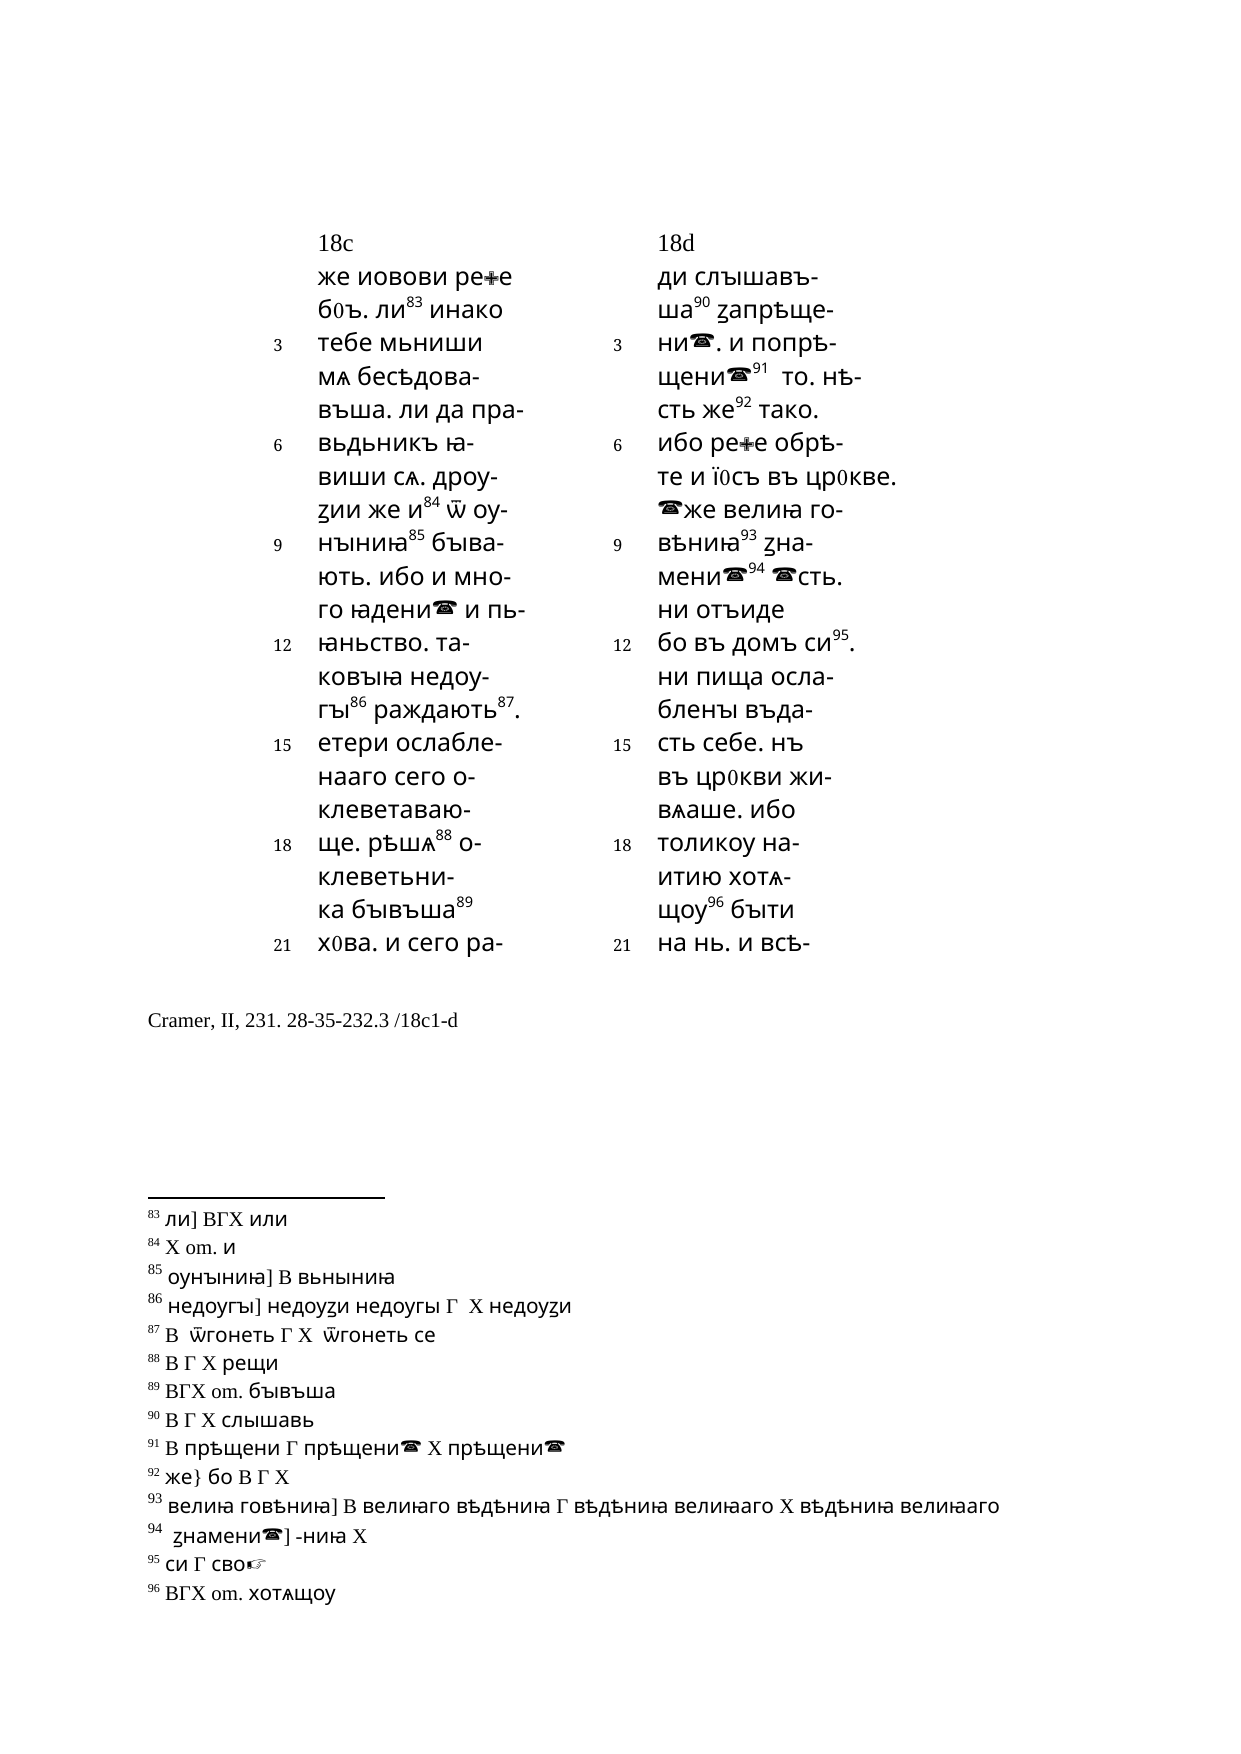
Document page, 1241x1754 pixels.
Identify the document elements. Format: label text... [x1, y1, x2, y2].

table_header [606, 225, 650, 258]
table_cell 3 6 9 12 15 18 21 [606, 258, 650, 958]
table_header [266, 225, 310, 258]
table_header 18d [650, 225, 945, 258]
table_header 18c [310, 225, 606, 258]
text Cramer, II, 231. 28-35-232.3 /18c1-d [148, 1014, 1092, 1031]
table_cell ди слꙑшавъ- ша ꙁапрѣще- ни. и попрѣ- щени то. нѣ- сть же тако. ибо рее обрѣ- те и їсъ въ цркве. же велиꙗ го- вѣниꙗ ꙁна- мени сть. ни отъиде бо въ домъ си. ни пища осла- бленꙑ въда- сть себе. нъ въ цркви жи- вѧаше. ибо толикѹ на- итию хотѧ- щѹ бꙑти на нь. и всѣ- [650, 258, 945, 958]
table_cell 3 6 9 12 15 18 21 [266, 258, 310, 958]
table_cell же иовови рее бъ. ли инако тебе мьниши мѧ бесѣдова- въша. ли да пра- вьдьникъ ꙗ- виши сѧ. дрѹ- ꙁии же и ѿ ѹ- нꙑниꙗ бꙑва- ють. ибо и мно- го ꙗдени и пь- ꙗньство. та- ковꙑꙗ недѹ- гꙑ раждають. етери ослабле- нааго сего о- клеветаваю- ще. рѣшѧ о- клеветьни- ка бꙑвъша хва. и сего ра- [310, 258, 606, 958]
